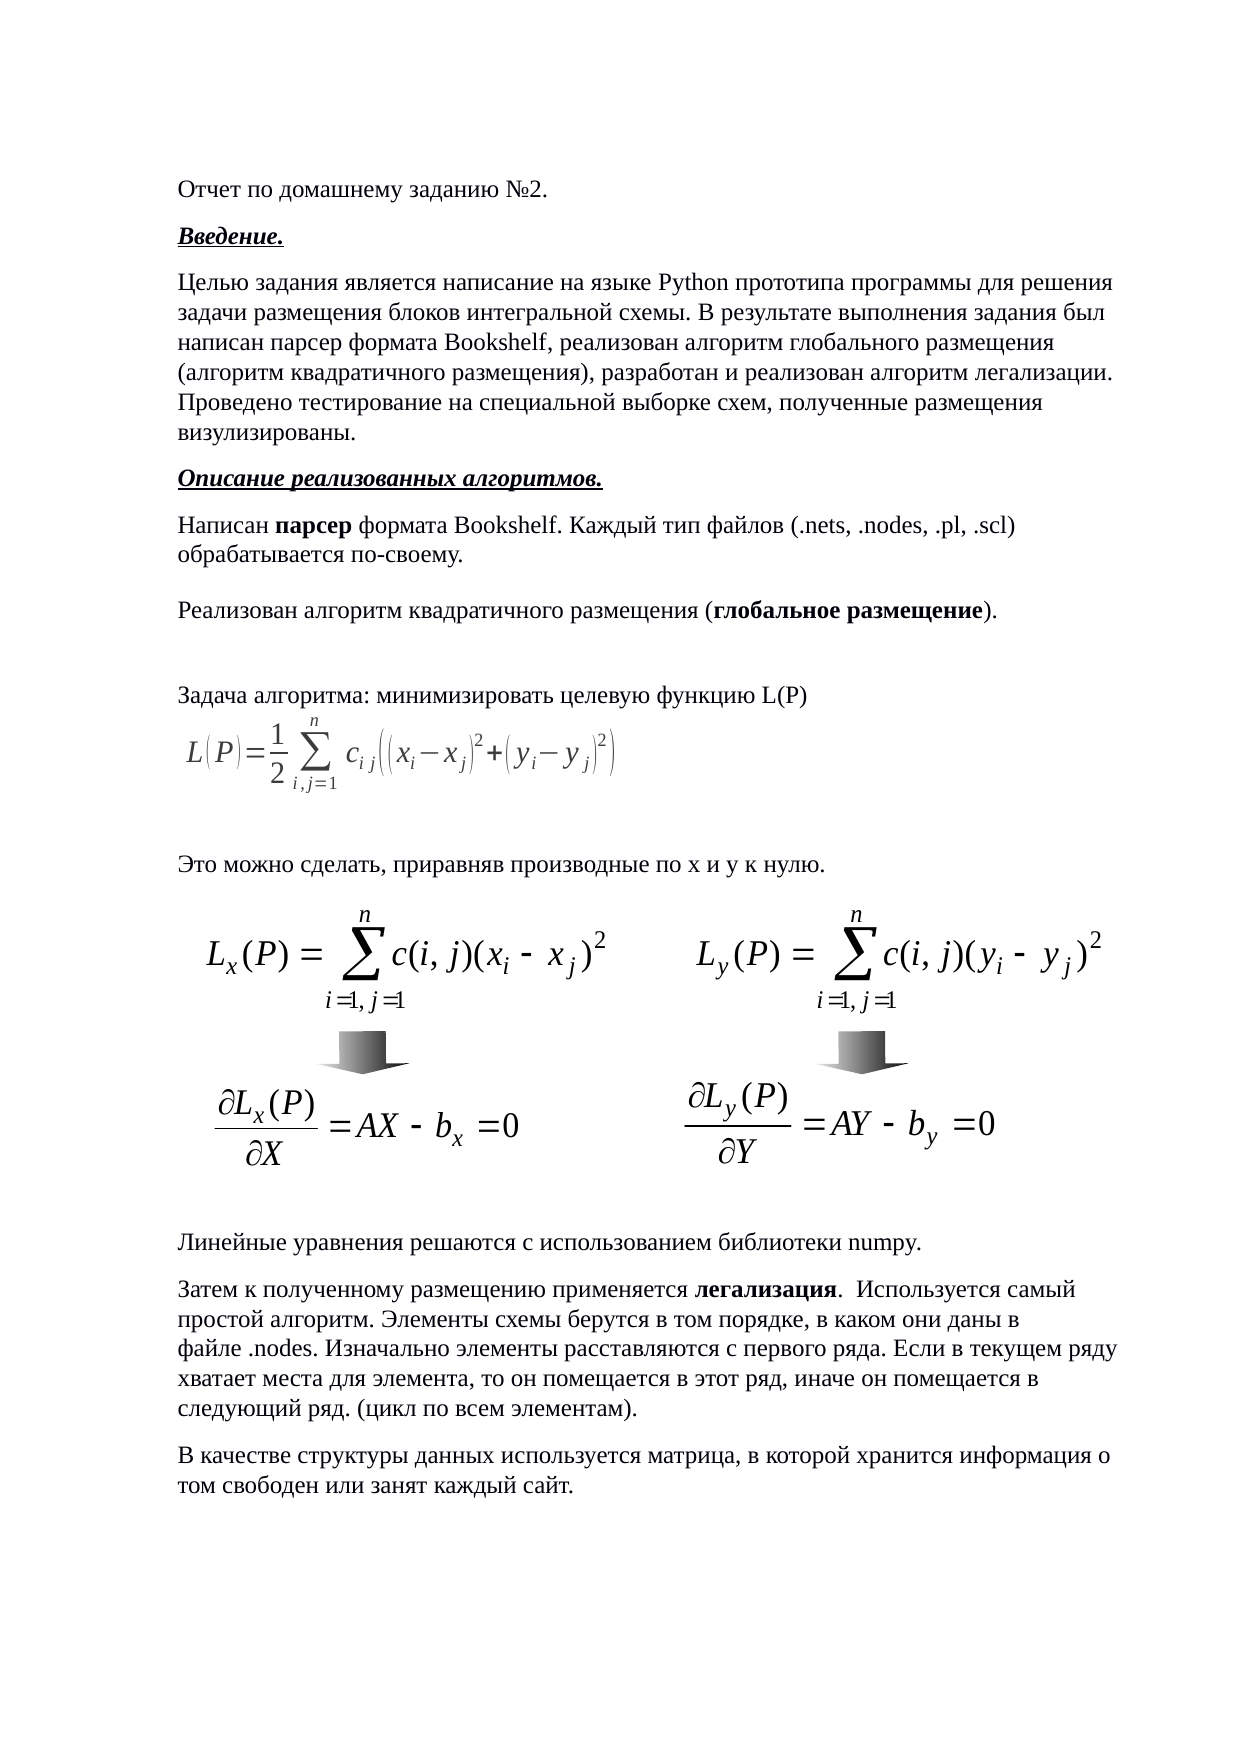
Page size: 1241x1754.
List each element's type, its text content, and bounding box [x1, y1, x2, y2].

text Линейные уравнения решаются с использованием библиотеки numpy. [177, 1227, 1152, 1256]
text В качестве структуры данных используется матрица, в которой хранится информация о том свободен или занят каждый сайт. [177, 1440, 1152, 1498]
text Отчет по домашнему заданию №2. [177, 174, 1152, 203]
text Это можно сделать, приравняв производные по x и y к нулю. [177, 849, 1152, 878]
text Введение. [177, 221, 1152, 249]
text Реализован алгоритм квадратичного размещения (глобальное размещение). [177, 596, 1152, 624]
text Задача алгоритма: минимизировать целевую функцию L(P) [177, 680, 1152, 709]
text Описание реализованных алгоритмов. [177, 463, 1152, 492]
text Написан парсер формата Bookshelf. Каждый тип файлов (.nets, .nodes, .pl, .scl) обрабатывается по-своему. [177, 510, 1152, 567]
text Целью задания является написание на языке Python прототипа программы для решения задачи размещения блоков интегральной схемы. В результате выполнения задания был написан парсер формата Bookshelf, реализован алгоритм глобального размещения (алгоритм квадратичного размещения), разработан и реализован алгоритм легализации. Проведено тестирование на специальной выборке схем, полученные размещения визулизированы. [177, 267, 1152, 446]
text Затем к полученному размещению применяется легализация. Используется самый простой алгоритм. Элементы схемы берутся в том порядке, в каком они даны в файле .nodes. Изначально элементы расставляются с первого ряда. Если в текущем ряду хватает места для элемента, то он помещается в этот ряд, иначе он помещается в следующий ряд. (цикл по всем элементам). [177, 1274, 1152, 1422]
